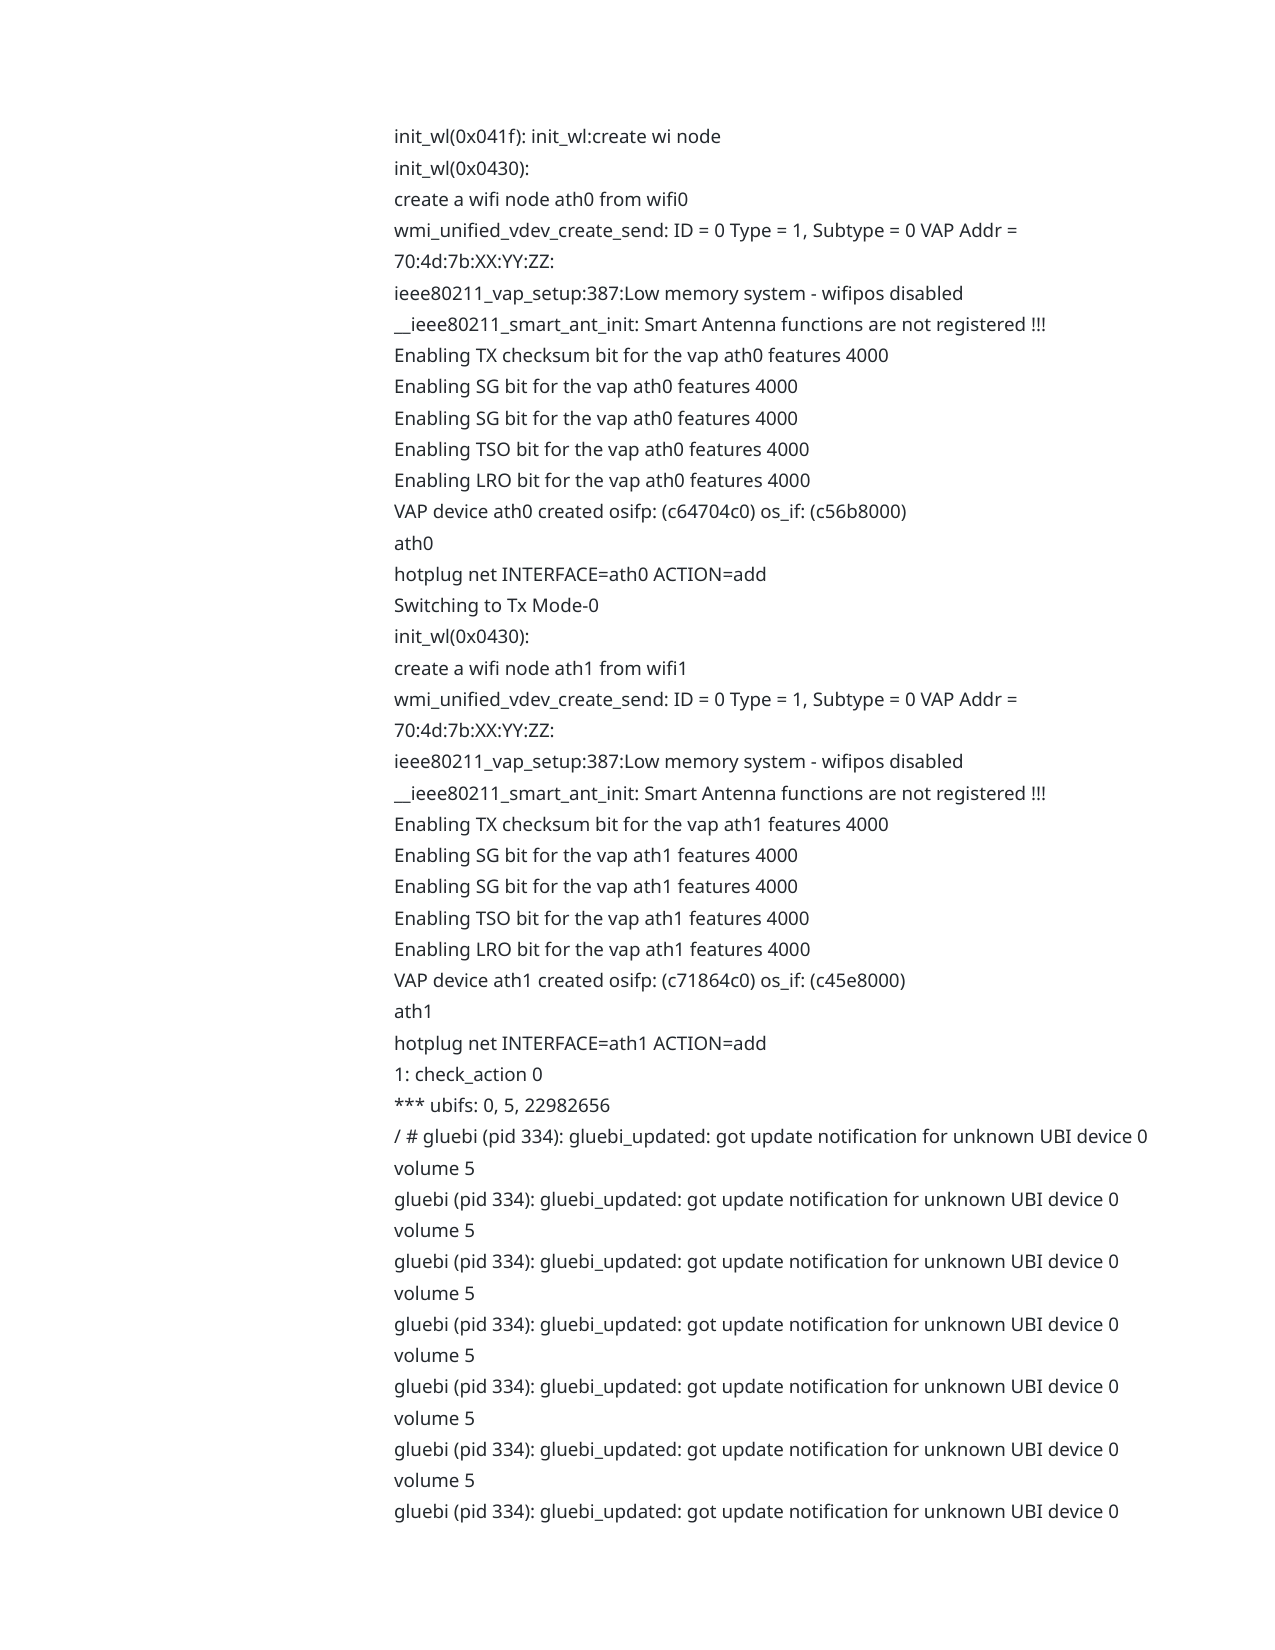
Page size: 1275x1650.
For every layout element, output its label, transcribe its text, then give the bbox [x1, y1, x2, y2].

table_cell [118, 743, 394, 774]
table_cell hotplug net INTERFACE=ath0 ACTION=add [394, 556, 1157, 587]
table_cell init_wl(0x0430): [394, 618, 1157, 649]
table_cell Enabling SG bit for the vap ath0 features 4000 [394, 399, 1157, 431]
table_cell [118, 1431, 394, 1493]
table_cell Enabling LRO bit for the vap ath1 features 4000 [394, 931, 1157, 962]
table_cell [118, 149, 394, 181]
table_cell [118, 649, 394, 681]
table_cell [118, 556, 394, 587]
table_cell *** ubifs: 0, 5, 22982656 [394, 1087, 1157, 1118]
table_cell / # gluebi (pid 334): gluebi_updated: got update notification for unknown UBI device 0 volume 5 [394, 1118, 1157, 1181]
table_cell Enabling TX checksum bit for the vap ath1 features 4000 [394, 806, 1157, 837]
table_cell [118, 868, 394, 899]
table_cell gluebi (pid 334): gluebi_updated: got update notification for unknown UBI device 0 volume 5 [394, 1431, 1157, 1493]
table_cell 1: check_action 0 [394, 1056, 1157, 1087]
table_cell [118, 1243, 394, 1306]
table_cell [118, 931, 394, 962]
table_cell [118, 524, 394, 556]
table_cell [118, 1181, 394, 1243]
table_cell Enabling TX checksum bit for the vap ath0 features 4000 [394, 337, 1157, 368]
table_cell [118, 962, 394, 993]
table_cell [118, 1056, 394, 1087]
table_cell gluebi (pid 334): gluebi_updated: got update notification for unknown UBI device 0 volume 5 [394, 1306, 1157, 1368]
table_cell Enabling TSO bit for the vap ath0 features 4000 [394, 431, 1157, 462]
table_cell [118, 306, 394, 337]
table_cell Switching to Tx Mode-0 [394, 587, 1157, 618]
table_cell [118, 1493, 394, 1524]
table_cell [118, 274, 394, 306]
table_cell [118, 462, 394, 493]
table_cell Enabling SG bit for the vap ath0 features 4000 [394, 368, 1157, 399]
table_cell [118, 681, 394, 743]
table_cell __ieee80211_smart_ant_init: Smart Antenna functions are not registered !!! [394, 774, 1157, 806]
table_cell [118, 493, 394, 524]
table_cell Enabling TSO bit for the vap ath1 features 4000 [394, 899, 1157, 931]
table_cell Enabling SG bit for the vap ath1 features 4000 [394, 837, 1157, 868]
table_cell [118, 431, 394, 462]
table_cell ath1 [394, 993, 1157, 1024]
table_cell wmi_unified_vdev_create_send: ID = 0 Type = 1, Subtype = 0 VAP Addr = 70:4d:7b:XX:YY:ZZ: [394, 681, 1157, 743]
table_cell wmi_unified_vdev_create_send: ID = 0 Type = 1, Subtype = 0 VAP Addr = 70:4d:7b:XX:YY:ZZ: [394, 212, 1157, 274]
table_cell VAP device ath1 created osifp: (c71864c0) os_if: (c45e8000) [394, 962, 1157, 993]
table_cell [118, 1118, 394, 1181]
table_cell Enabling LRO bit for the vap ath0 features 4000 [394, 462, 1157, 493]
table_cell gluebi (pid 334): gluebi_updated: got update notification for unknown UBI device 0 [394, 1493, 1157, 1524]
table_cell [118, 212, 394, 274]
table_cell create a wifi node ath0 from wifi0 [394, 181, 1157, 212]
table_cell hotplug net INTERFACE=ath1 ACTION=add [394, 1024, 1157, 1056]
table_cell [118, 1024, 394, 1056]
table_cell [118, 837, 394, 868]
table_cell create a wifi node ath1 from wifi1 [394, 649, 1157, 681]
table_cell [118, 118, 394, 149]
table_cell [118, 899, 394, 931]
table_cell [118, 1368, 394, 1431]
table_cell __ieee80211_smart_ant_init: Smart Antenna functions are not registered !!! [394, 306, 1157, 337]
table_cell [118, 337, 394, 368]
table_cell ieee80211_vap_setup:387:Low memory system - wifipos disabled [394, 743, 1157, 774]
table_cell [118, 368, 394, 399]
table_cell [118, 774, 394, 806]
table_cell [118, 806, 394, 837]
table_cell [118, 587, 394, 618]
table_cell gluebi (pid 334): gluebi_updated: got update notification for unknown UBI device 0 volume 5 [394, 1243, 1157, 1306]
table_cell gluebi (pid 334): gluebi_updated: got update notification for unknown UBI device 0 volume 5 [394, 1181, 1157, 1243]
table_cell [118, 993, 394, 1024]
table_cell [118, 1306, 394, 1368]
table_cell [118, 1087, 394, 1118]
table_cell gluebi (pid 334): gluebi_updated: got update notification for unknown UBI device 0 volume 5 [394, 1368, 1157, 1431]
table_cell VAP device ath0 created osifp: (c64704c0) os_if: (c56b8000) [394, 493, 1157, 524]
table_cell [118, 618, 394, 649]
table_cell ath0 [394, 524, 1157, 556]
table_cell ieee80211_vap_setup:387:Low memory system - wifipos disabled [394, 274, 1157, 306]
table_cell [118, 181, 394, 212]
table_cell init_wl(0x041f): init_wl:create wi node [394, 118, 1157, 149]
table_cell Enabling SG bit for the vap ath1 features 4000 [394, 868, 1157, 899]
table_cell init_wl(0x0430): [394, 149, 1157, 181]
table_cell [118, 399, 394, 431]
